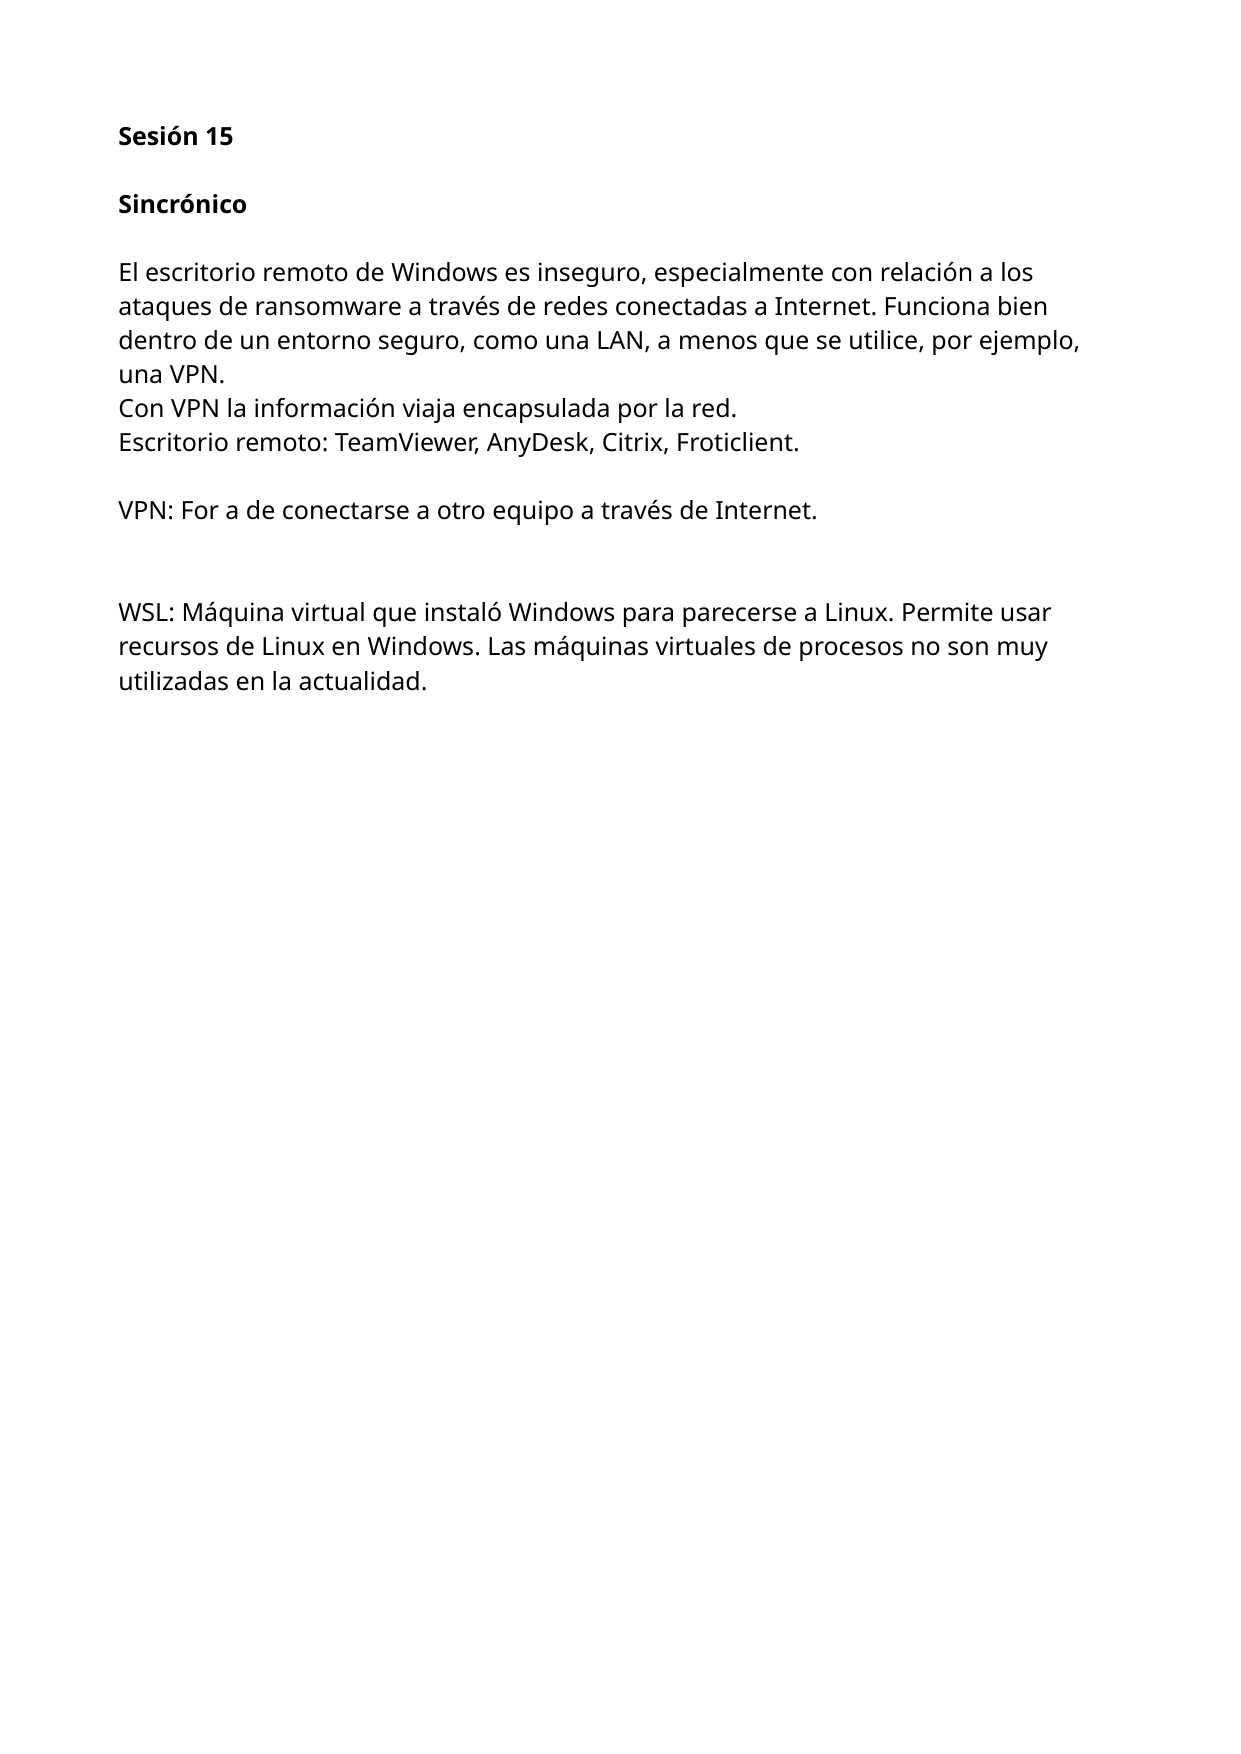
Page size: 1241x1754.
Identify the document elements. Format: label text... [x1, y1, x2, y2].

text WSL: Máquina virtual que instaló Windows para parecerse a Linux. Permite usar recursos de Linux en Windows. Las máquinas virtuales de procesos no son muy utilizadas en la actualidad. [118, 595, 1122, 697]
text El escritorio remoto de Windows es inseguro, especialmente con relación a los ataques de ransomware a través de redes conectadas a Internet. Funciona bien dentro de un entorno seguro, como una LAN, a menos que se utilice, por ejemplo, una VPN. [118, 254, 1122, 391]
text Sesión 15 [118, 118, 1122, 152]
text VPN: For a de conectarse a otro equipo a través de Internet. [118, 493, 1122, 527]
text Sincrónico [118, 186, 1122, 220]
text Con VPN la información viaja encapsulada por la red. [118, 391, 1122, 425]
text Escritorio remoto: TeamViewer, AnyDesk, Citrix, Froticlient. [118, 425, 1122, 459]
